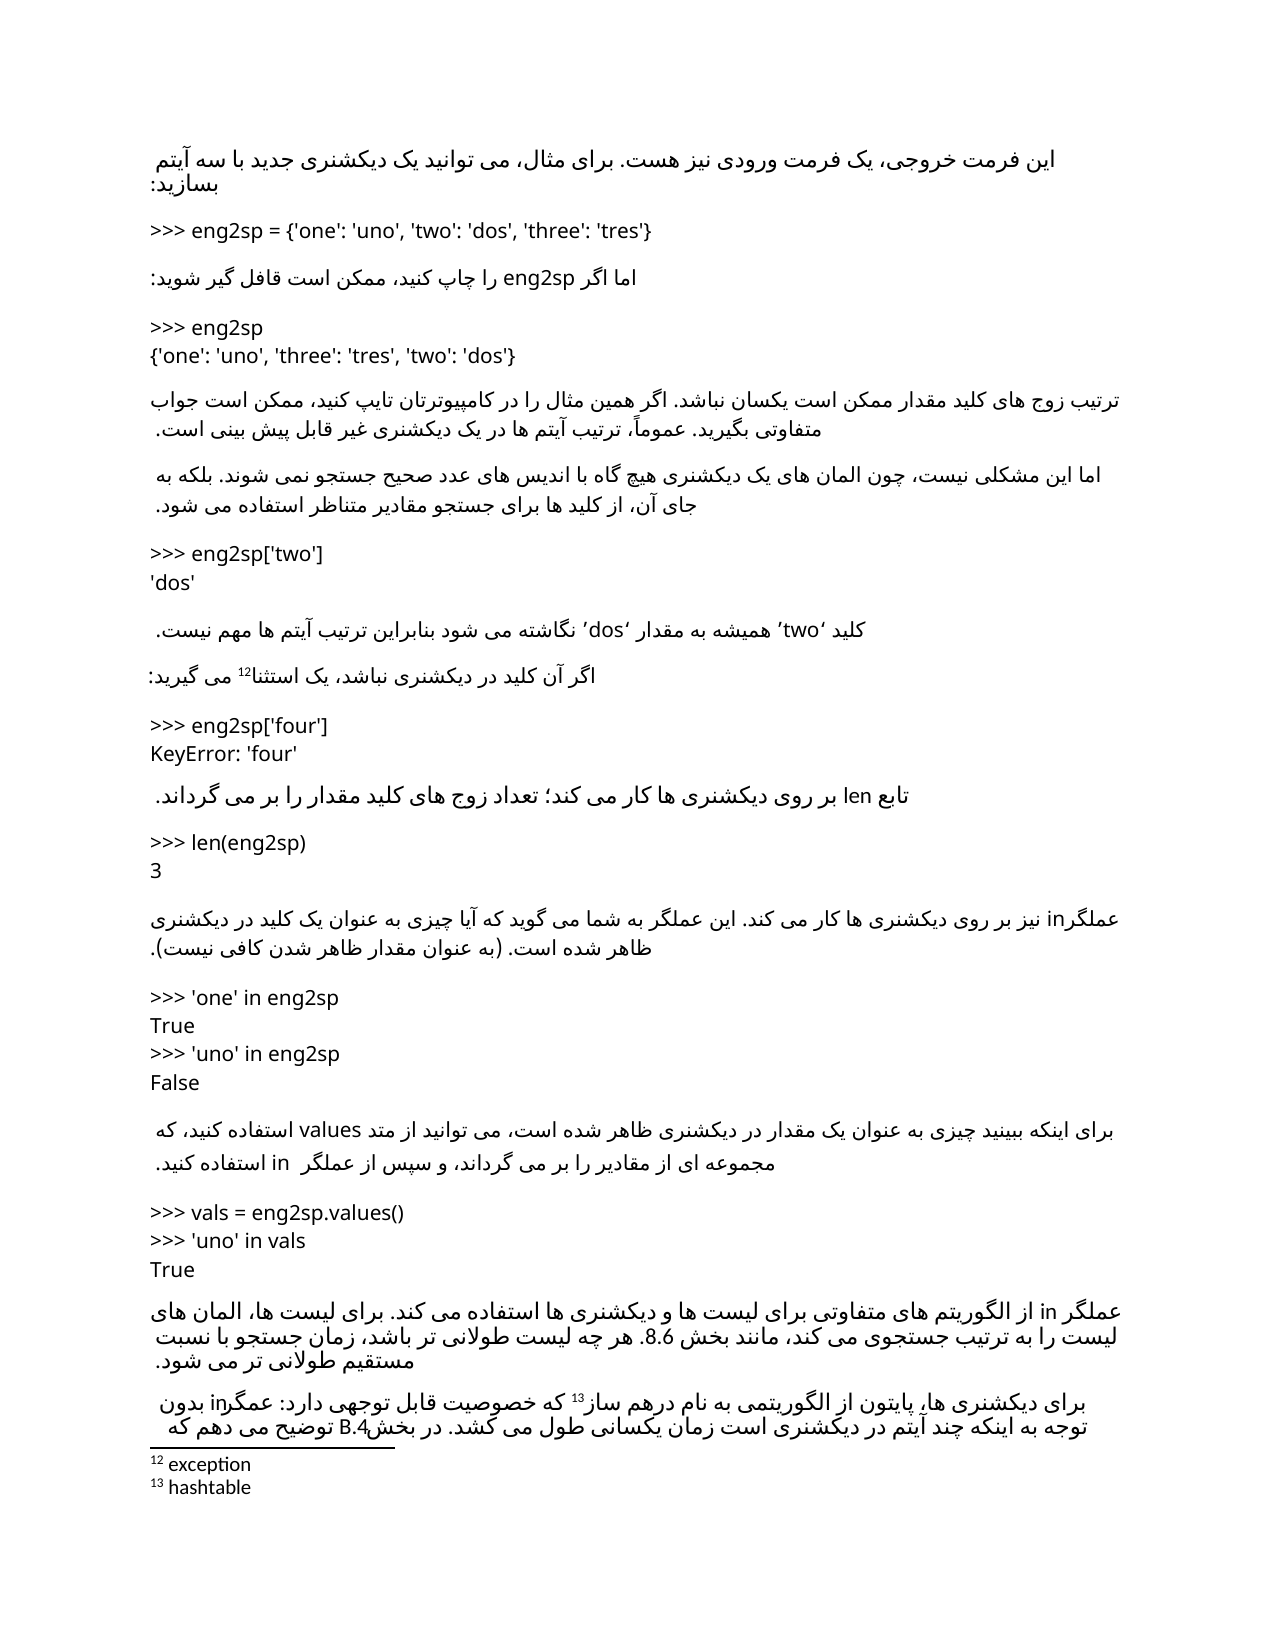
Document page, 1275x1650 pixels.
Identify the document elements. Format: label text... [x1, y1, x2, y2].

text >>> len(eng2sp) [150, 828, 1125, 856]
text اما این مشکلی نیست، چون المان های یک دیکشنری هیچ گاه با اندیس های عدد صحیح جستجو نمی شوند. بلکه به جای آن، از کلید ها برای جستجو مقادیر متناظر استفاده می شود. [150, 464, 1125, 521]
text True [150, 1255, 1125, 1283]
text hashtable [150, 1477, 1125, 1500]
text ترتیب زوج های کلید مقدار ممکن است یکسان نباشد. اگر همین مثال را در کامپیوترتان تایپ کنید، ممکن است جواب متفاوتی بگیرید. عموماً، ترتیب آیتم ها در یک دیکشنری غیر قابل پیش بینی است. [150, 389, 1125, 445]
text این فرمت خروجی، یک فرمت ورودی نیز هست. برای مثال، می توانید یک دیکشنری جدید با سه آیتم بسازید: [150, 150, 1125, 198]
text 3 [150, 856, 1125, 885]
text >>> eng2sp['four'] [150, 711, 1125, 739]
text exception [150, 1454, 1125, 1477]
text >>> vals = eng2sp.values() [150, 1198, 1125, 1226]
text >>> eng2sp [150, 313, 1125, 342]
text {'one': 'uno', 'three': 'tres', 'two': 'dos'} [150, 342, 1125, 370]
text عملگر in از الگوریتم های متفاوتی برای لیست ها و دیکشنری ها استفاده می کند. برای لیست ها، المان های لیست را به ترتیب جستجوی می کند، مانند بخش 8.6. هر چه لیست طولانی تر باشد، زمان جستجو با نسبت مستقیم طولانی تر می شود. [150, 1302, 1125, 1374]
text >>> 'one' in eng2sp [150, 983, 1125, 1011]
text اما اگر eng2sp را چاپ کنید، ممکن است قافل گیر شوید: [150, 263, 1125, 294]
text 'dos' [150, 568, 1125, 596]
text >>> 'uno' in eng2sp [150, 1039, 1125, 1068]
text >>> 'uno' in vals [150, 1226, 1125, 1255]
text >>> eng2sp['two'] [150, 539, 1125, 568]
text True [150, 1011, 1125, 1039]
text برای اینکه ببینید چیزی به عنوان یک مقدار در دیکشنری ظاهر شده است، می توانید از متد values استفاده کنید، که مجموعه ای از مقادیر را بر می گرداند، و سپس از عملگر in استفاده کنید. [150, 1115, 1125, 1179]
text اگر آن کلید در دیکشنری نباشد، یک استثنا می گیرید: [150, 665, 1125, 692]
text KeyError: 'four' [150, 739, 1125, 768]
text False [150, 1068, 1125, 1096]
text عملگرin نیز بر روی دیکشنری ها کار می کند. این عملگر به شما می گوید که آیا چیزی به عنوان یک کلید در دیکشنری ظاهر شده است. (به عنوان مقدار ظاهر شدن کافی نیست). [150, 904, 1125, 964]
text تابع len بر روی دیکشنری ها کار می کند؛ تعداد زوج های کلید مقدار را بر می گرداند. [700, 787, 1125, 809]
text تابع len بر روی دیکشنری ها کار می کند؛ تعداد زوج های کلید مقدار را بر می گرداند. [196, 787, 745, 809]
text کلید ‘two’ همیشه به مقدار ‘dos’ نگاشته می شود بنابراین ترتیب آیتم ها مهم نیست. [150, 615, 1125, 646]
text >>> eng2sp = {'one': 'uno', 'two': 'dos', 'three': 'tres'} [150, 216, 1125, 244]
text برای دیکشنری ها، پایتون از الگوریتمی به نام درهم ساز که خصوصیت قابل توجهی دارد: عمگر in بدون توجه به اینکه چند آیتم در دیکشنری است زمان یکسانی طول می کشد. در بخش B.4 توضیح می دهم که چگونه چنین چیزی امکان پذیر است، اما ممکن است توضیحات تا زمانی که چند فصل دیگر را نخوانید، قابل فهم نباشد. [150, 1393, 1125, 1441]
